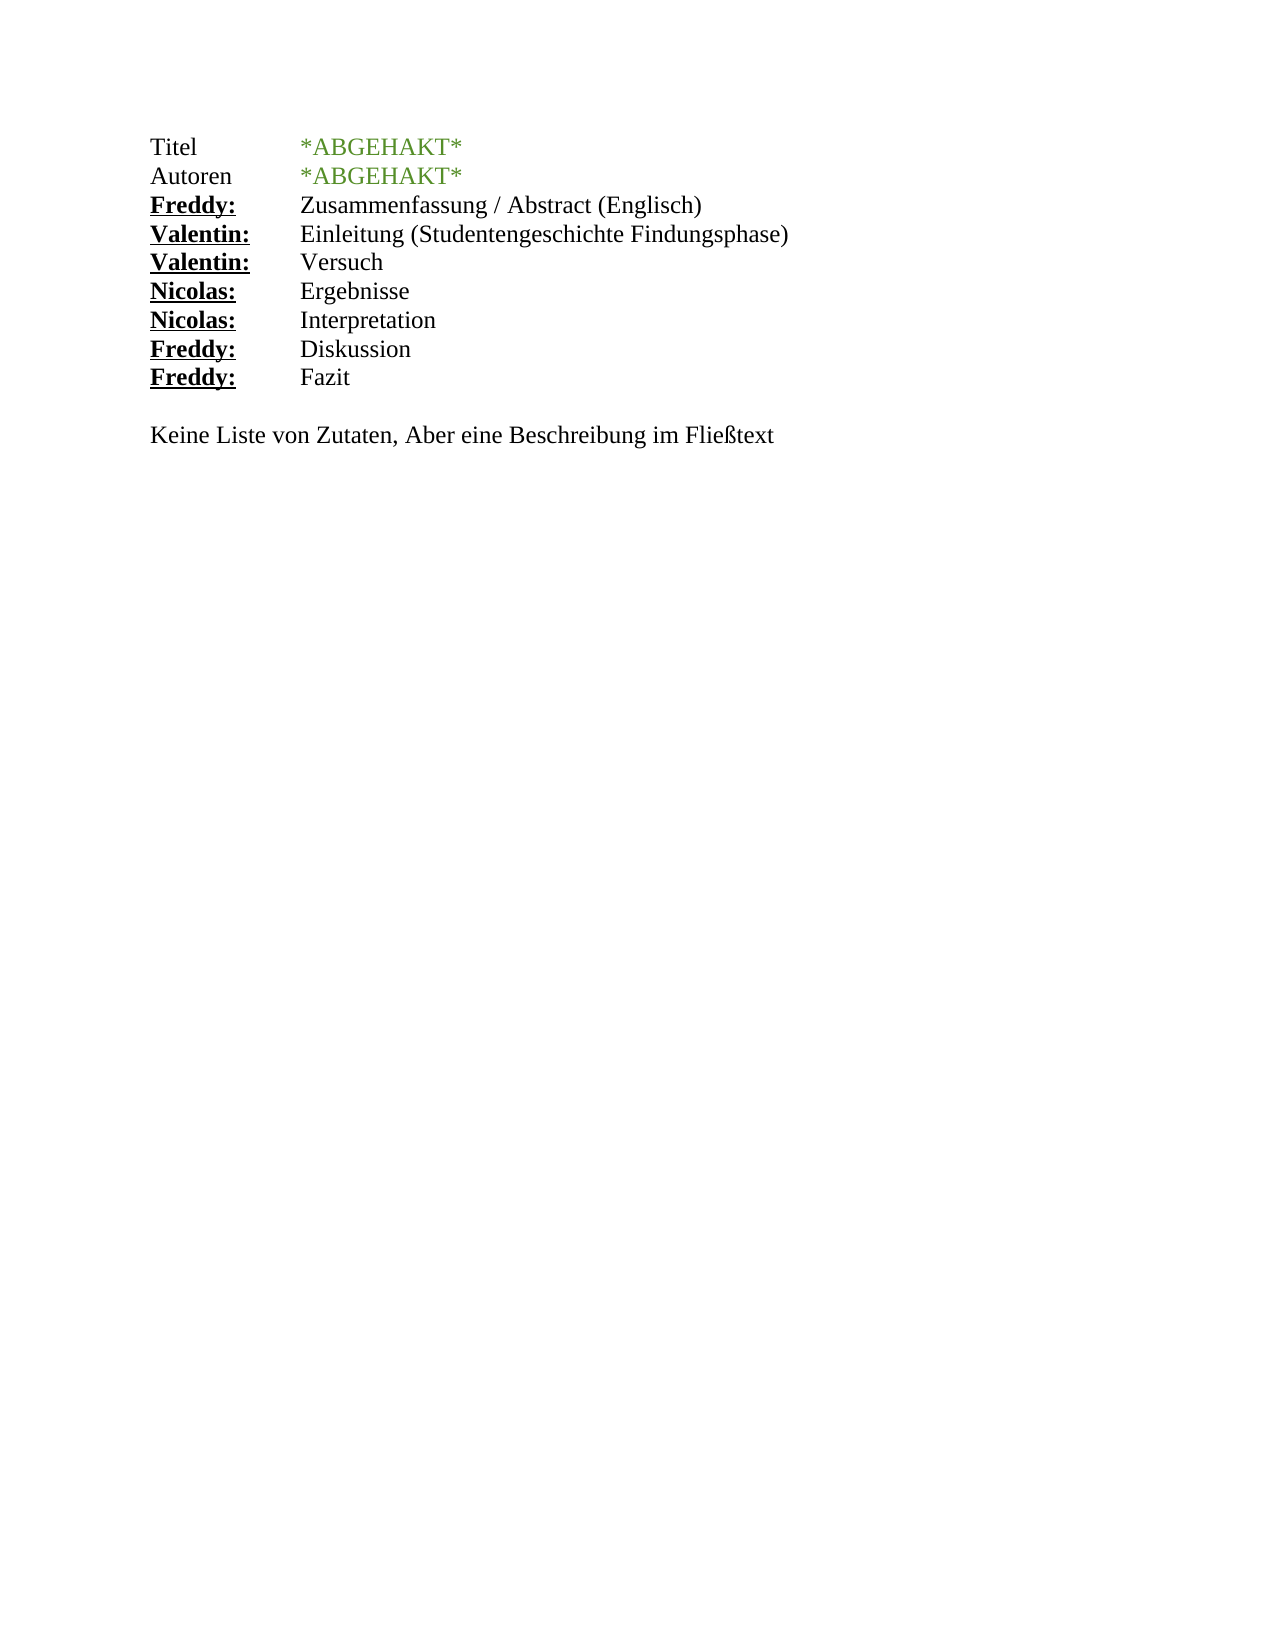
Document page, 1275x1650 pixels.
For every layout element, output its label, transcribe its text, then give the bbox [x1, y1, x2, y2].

text Nicolas: Interpretation [150, 305, 1125, 334]
text Valentin: Einleitung (Studentengeschichte Findungsphase) [150, 219, 1125, 247]
text Valentin: Versuch [150, 247, 1125, 276]
text Keine Liste von Zutaten, Aber eine Beschreibung im Fließtext [150, 420, 1125, 449]
text Freddy: Diskussion [150, 334, 1125, 362]
text Autoren *ABGEHAKT* [150, 161, 1125, 190]
text Nicolas: Ergebnisse [150, 276, 1125, 305]
text Freddy: Fazit [150, 362, 1125, 391]
text Titel *ABGEHAKT* [150, 132, 1125, 161]
text Freddy: Zusammenfassung / Abstract (Englisch) [150, 190, 1125, 219]
